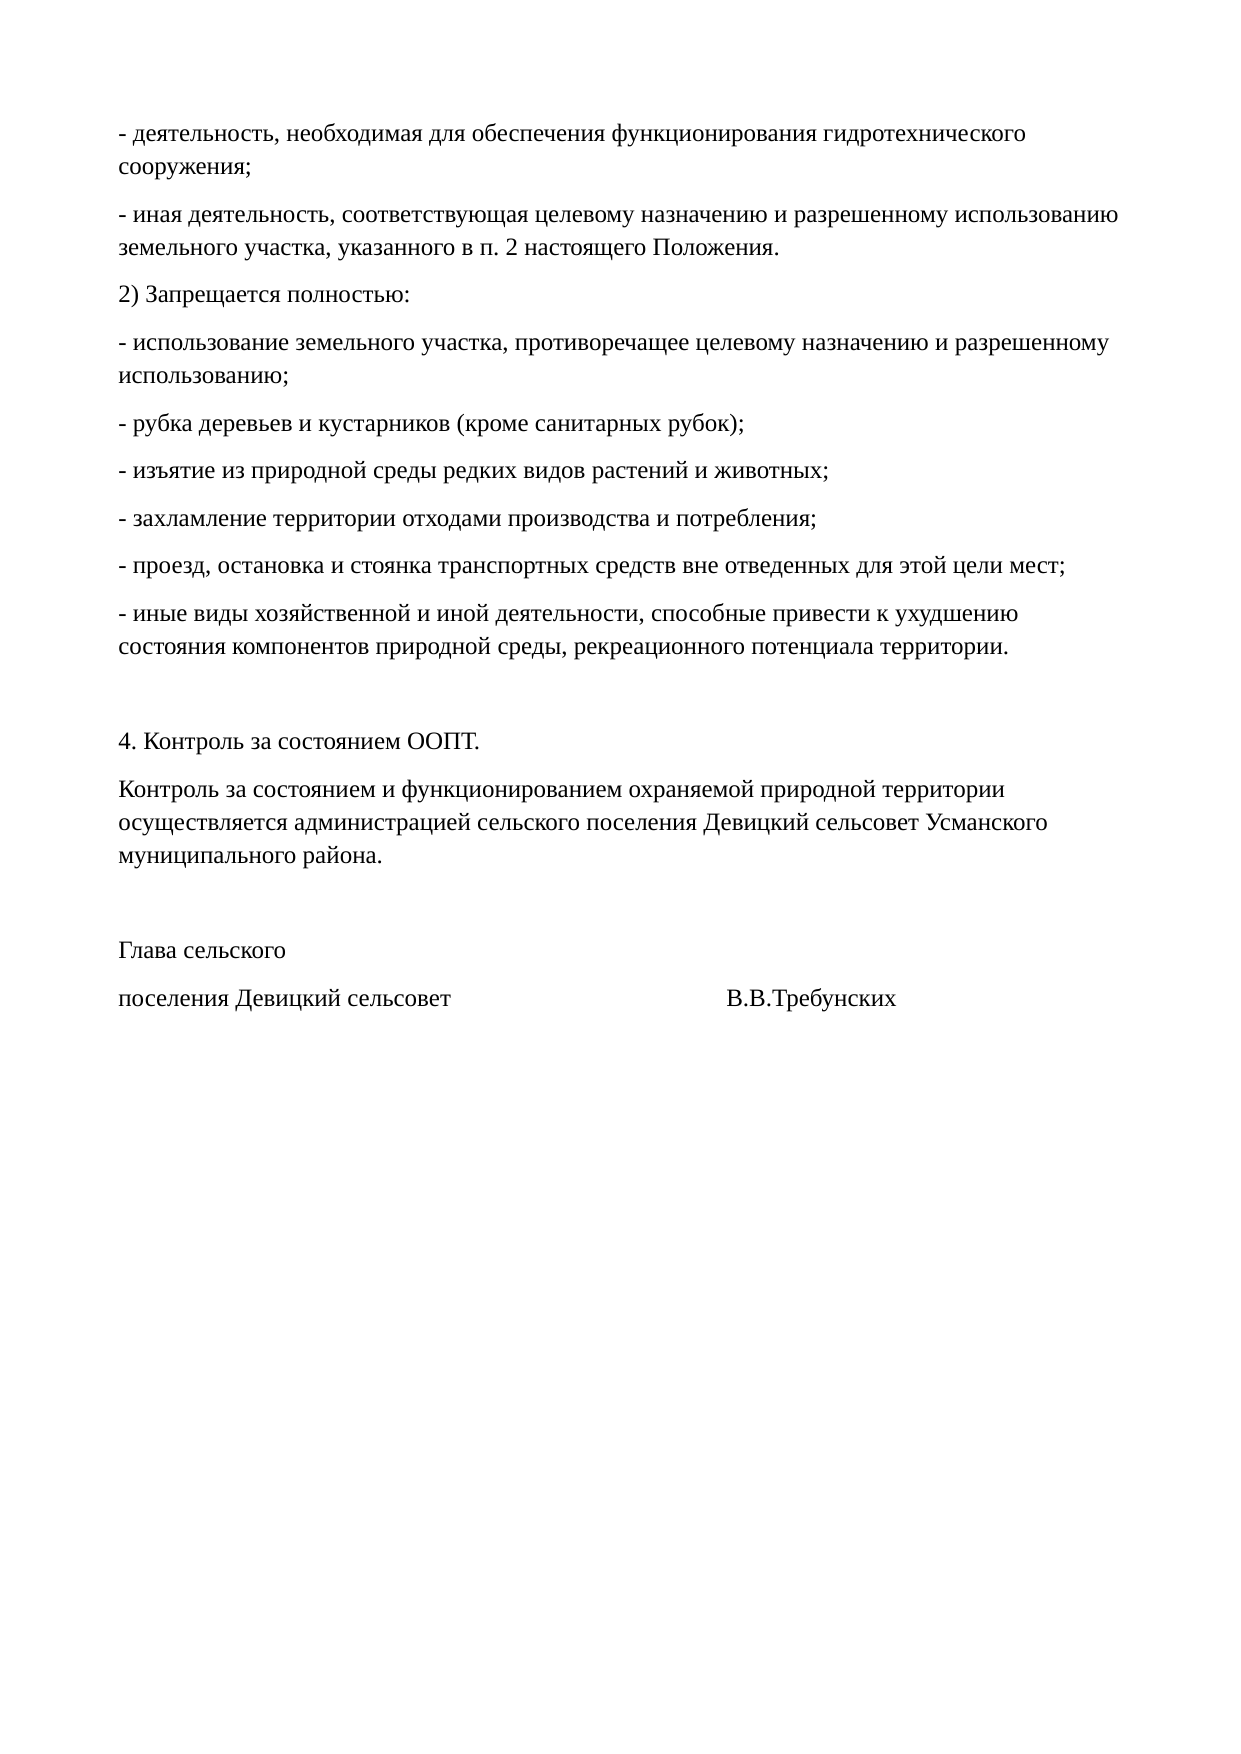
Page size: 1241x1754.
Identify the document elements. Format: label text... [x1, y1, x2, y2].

text поселения Девицкий сельсовет В.В.Требунских [118, 983, 1122, 1011]
text Контроль за состоянием и функционированием охраняемой природной территории осуществляется администрацией сельского поселения Девицкий сельсовет Усманского муниципального района. [118, 774, 1122, 869]
text - использование земельного участка, противоречащее целевому назначению и разрешенному использованию; [118, 327, 1122, 389]
text - проезд, остановка и стоянка транспортных средств вне отведенных для этой цели мест; [118, 550, 1122, 579]
text - захламление территории отходами производства и потребления; [118, 503, 1122, 532]
text - иные виды хозяйственной и иной деятельности, способные привести к ухудшению состояния компонентов природной среды, рекреационного потенциала территории. [118, 598, 1122, 660]
text - деятельность, необходимая для обеспечения функционирования гидротехнического сооружения; [118, 118, 1122, 180]
text 4. Контроль за состоянием ООПТ. [118, 726, 1122, 755]
text - иная деятельность, соответствующая целевому назначению и разрешенному использованию земельного участка, указанного в п. 2 настоящего Положения. [118, 199, 1122, 261]
text Глава сельского [118, 935, 1122, 964]
text - рубка деревьев и кустарников (кроме санитарных рубок); [118, 408, 1122, 436]
text - изъятие из природной среды редких видов растений и животных; [118, 455, 1122, 484]
text 2) Запрещается полностью: [118, 279, 1122, 308]
